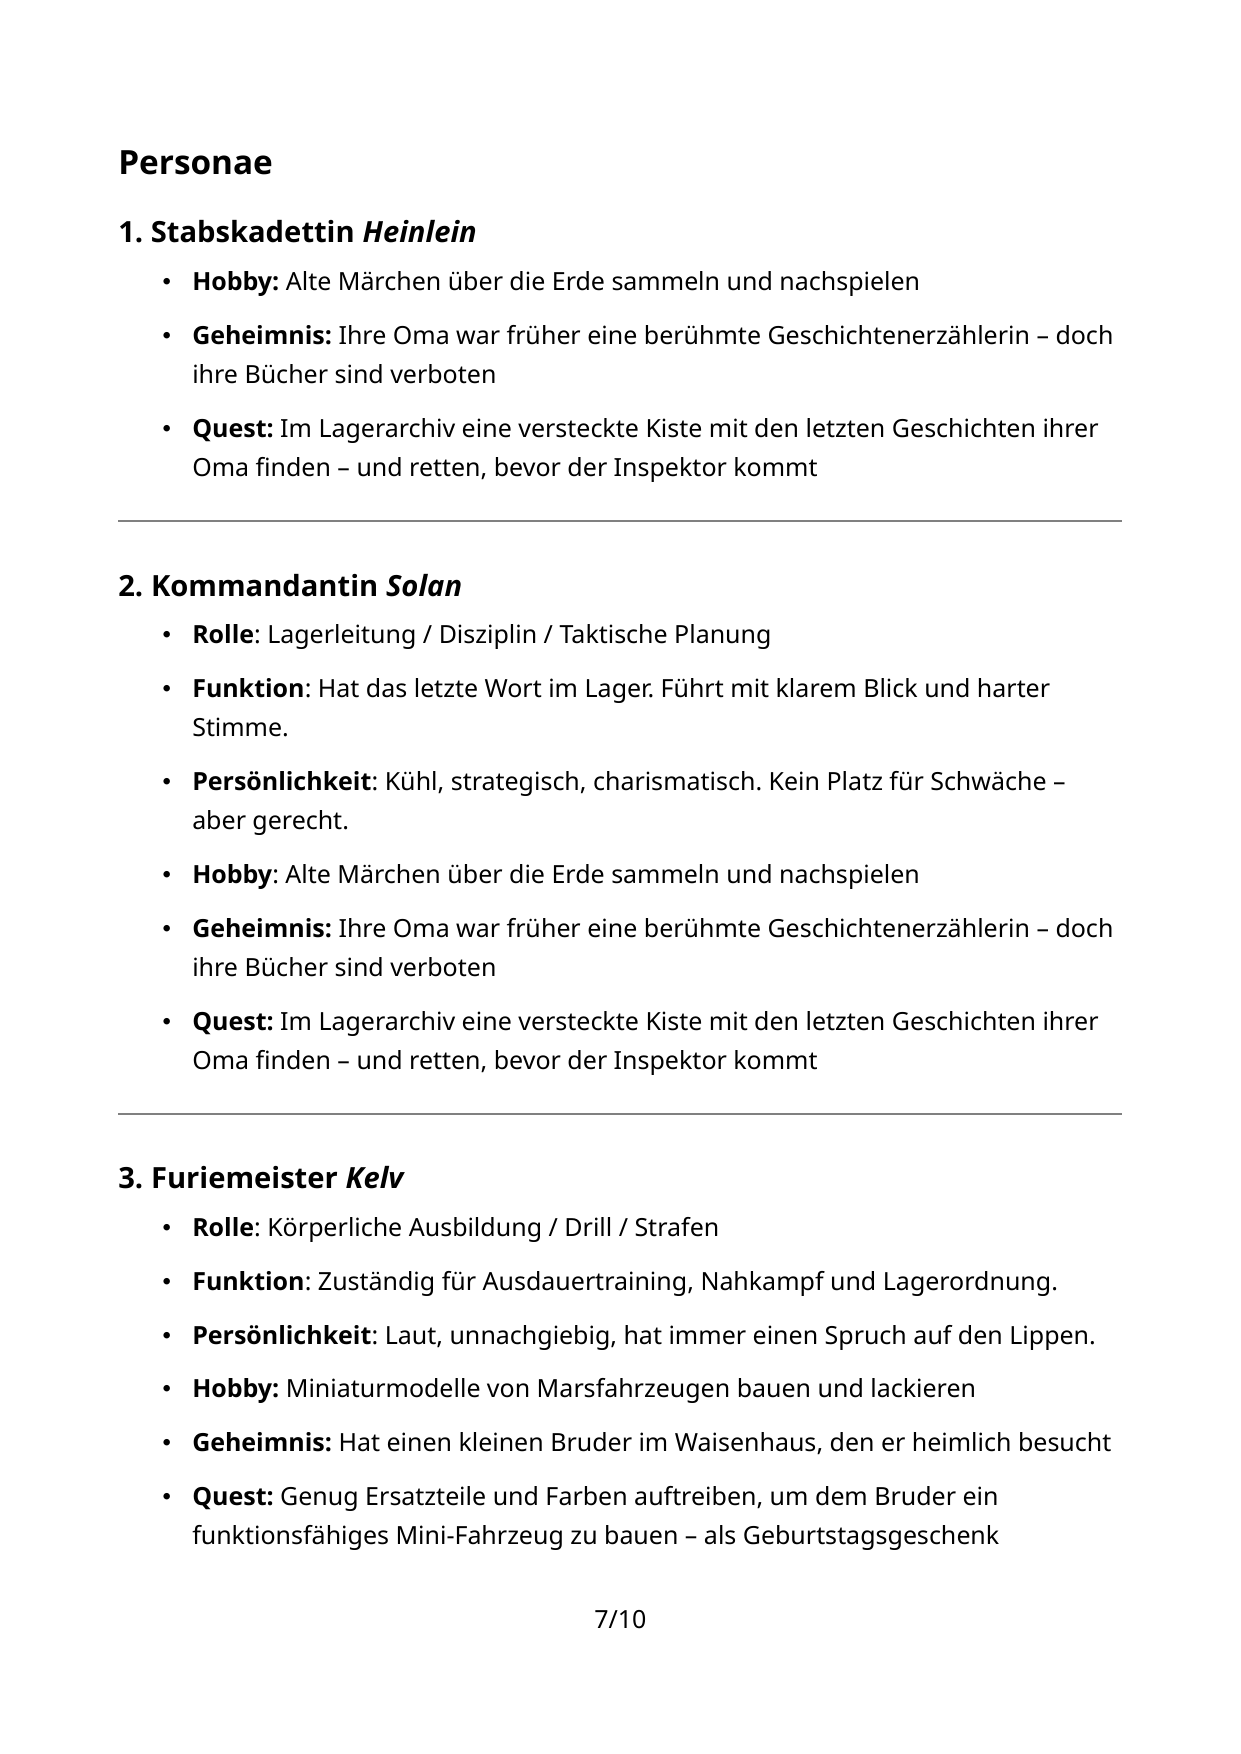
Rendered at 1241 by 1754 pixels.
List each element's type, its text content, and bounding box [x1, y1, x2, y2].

list Hobby: Miniaturmodelle von Marsfahrzeugen bauen und lackieren [162, 1371, 1122, 1405]
list Geheimnis: Ihre Oma war früher eine berühmte Geschichtenerzählerin – doch ihre Bücher sind verboten [162, 910, 1122, 983]
list Persönlichkeit: Laut, unnachgiebig, hat immer einen Spruch auf den Lippen. [162, 1317, 1122, 1351]
list Rolle: Lagerleitung / Disziplin / Taktische Planung [162, 617, 1122, 651]
list Rolle: Körperliche Ausbildung / Drill / Strafen [162, 1210, 1122, 1244]
list Hobby: Alte Märchen über die Erde sammeln und nachspielen [162, 857, 1122, 891]
subtitle Personae [118, 139, 1122, 184]
list Geheimnis: Ihre Oma war früher eine berühmte Geschichtenerzählerin – doch ihre Bücher sind verboten [162, 317, 1122, 391]
list Funktion: Hat das letzte Wort im Lager. Führt mit klarem Blick und harter Stimme. [162, 671, 1122, 744]
subtitle 1. Stabskadettin Heinlein [118, 211, 1122, 251]
list Quest: Im Lagerarchiv eine versteckte Kiste mit den letzten Geschichten ihrer Oma finden – und retten, bevor der Inspektor kommt [162, 410, 1122, 483]
list Quest: Im Lagerarchiv eine versteckte Kiste mit den letzten Geschichten ihrer Oma finden – und retten, bevor der Inspektor kommt [162, 1003, 1122, 1076]
list Hobby: Alte Märchen über die Erde sammeln und nachspielen [162, 264, 1122, 298]
list Persönlichkeit: Kühl, strategisch, charismatisch. Kein Platz für Schwäche – aber gerecht. [162, 764, 1122, 837]
list Geheimnis: Hat einen kleinen Bruder im Waisenhaus, den er heimlich besucht [162, 1425, 1122, 1459]
subtitle 2. Kommandantin Solan [118, 565, 1122, 604]
list Funktion: Zuständig für Ausdauertraining, Nahkampf und Lagerordnung. [162, 1264, 1122, 1298]
list Quest: Genug Ersatzteile und Farben auftreiben, um dem Bruder ein funktionsfähiges Mini-Fahrzeug zu bauen – als Geburtstagsgeschenk [162, 1479, 1122, 1552]
subtitle 3. Furiemeister Kelv [118, 1158, 1122, 1197]
